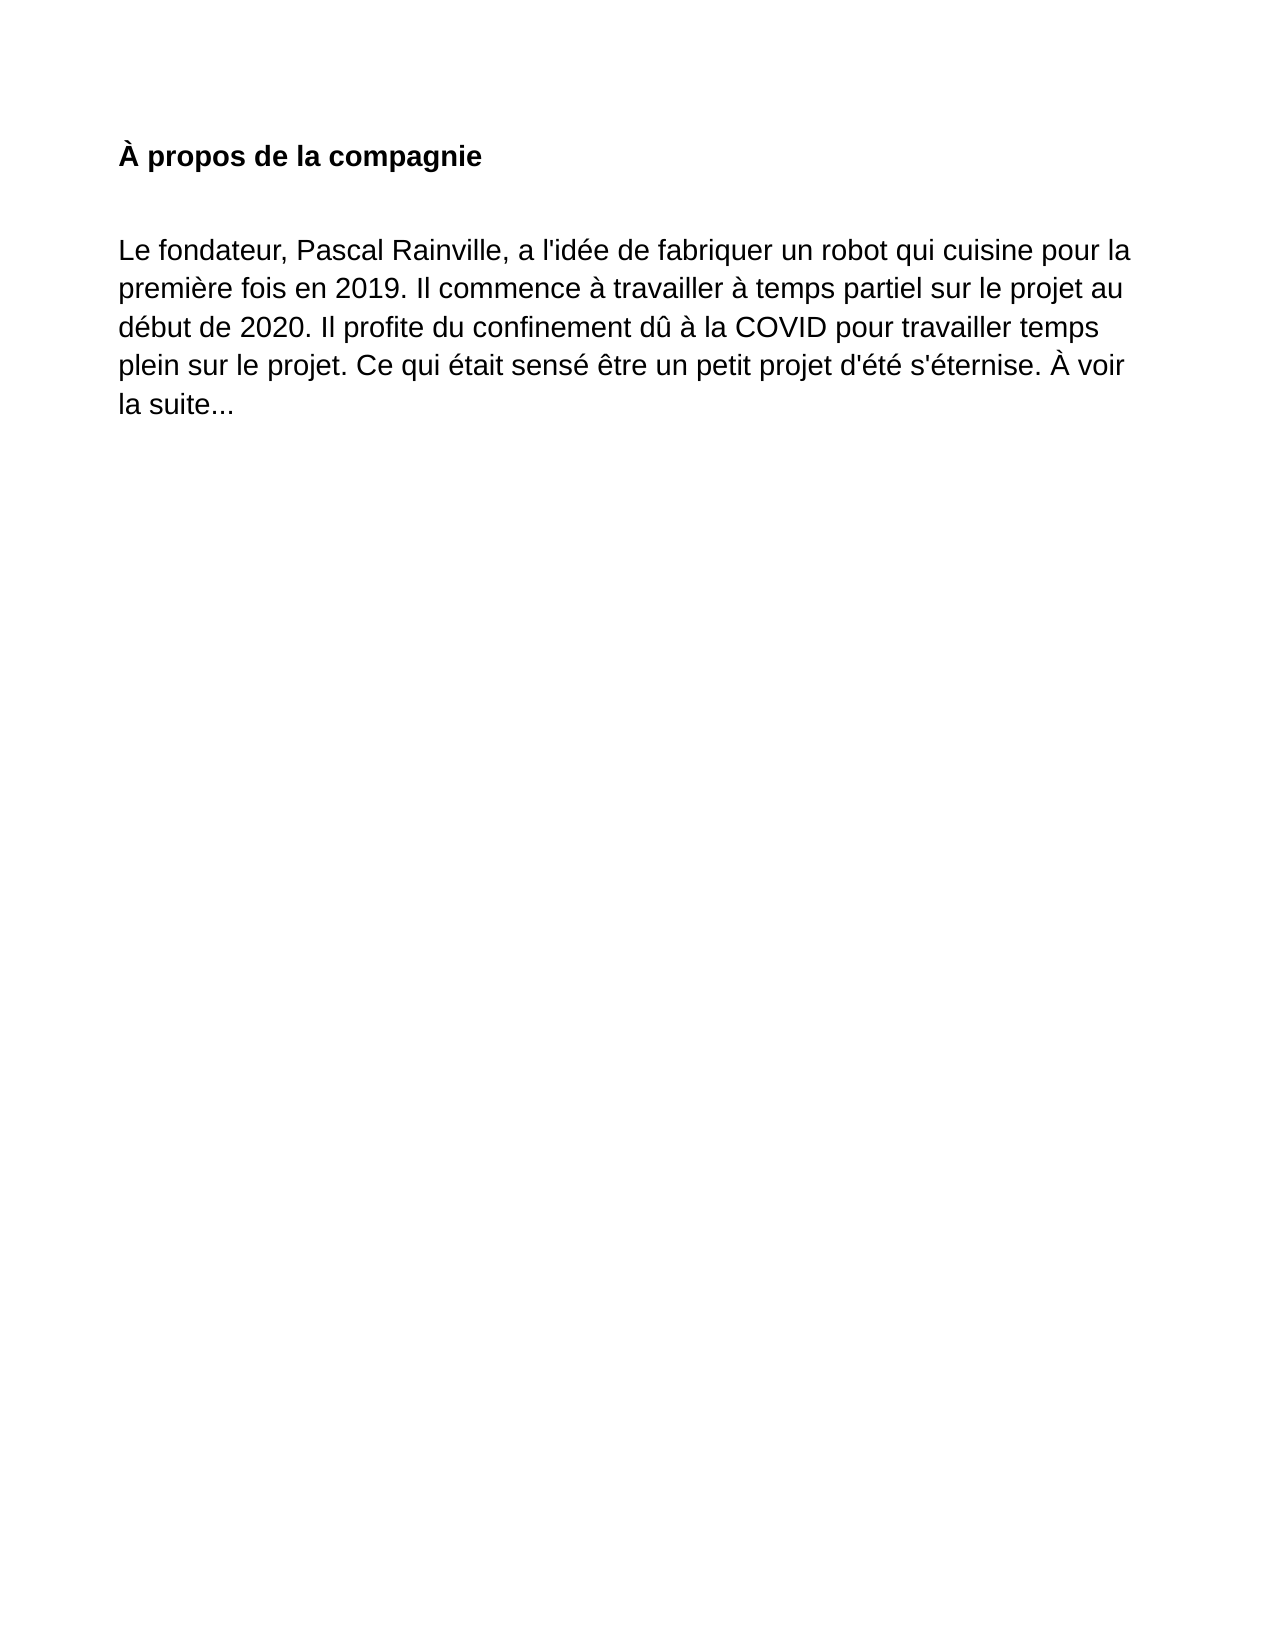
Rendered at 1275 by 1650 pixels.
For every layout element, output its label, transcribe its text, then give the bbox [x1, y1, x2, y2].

subtitle À propos de la compagnie [118, 139, 1157, 172]
text Le fondateur, Pascal Rainville, a l'idée de fabriquer un robot qui cuisine pour la première fois en 2019. Il commence à travailler à temps partiel sur le projet au début de 2020. Il profite du confinement dû à la COVID pour travailler temps plein sur le projet. Ce qui était sensé être un petit projet d'été s'éternise. À voir la suite... [118, 233, 1157, 420]
